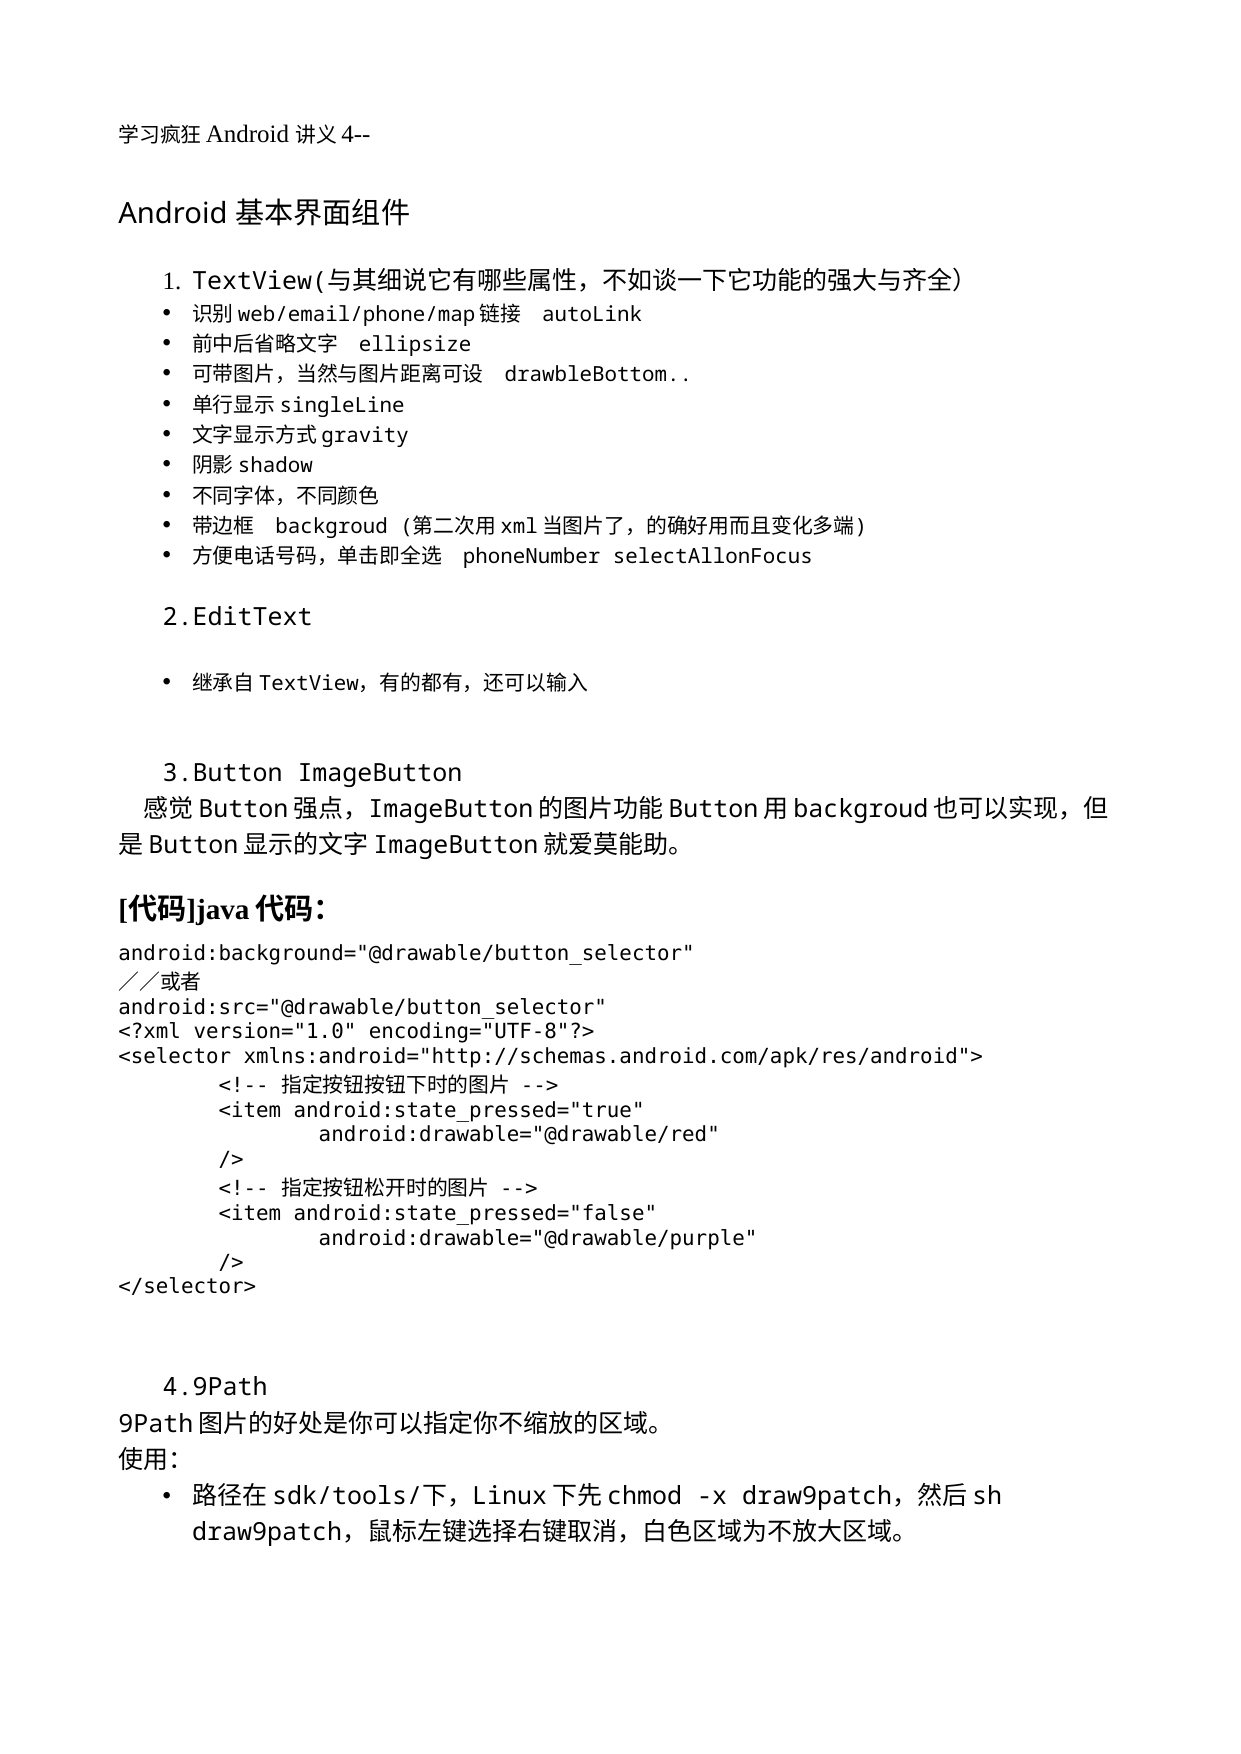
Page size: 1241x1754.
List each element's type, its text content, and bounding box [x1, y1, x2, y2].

text <?xml version="1.0" encoding="UTF-8"?> [118, 1019, 1122, 1044]
list 带边框 backgroud (第二次用xml当图片了，的确好用而且变化多端) [162, 509, 1122, 539]
text 学习疯狂Android 讲义4-- [118, 118, 1122, 148]
text <item android:state_pressed="true" [118, 1098, 1122, 1122]
subtitle [代码]java代码： [118, 886, 1122, 928]
list 识别web/email/phone/map链接 autoLink [162, 297, 1122, 327]
list 不同字体，不同颜色 [162, 479, 1122, 509]
text android:src="@drawable/button_selector" [118, 995, 1122, 1019]
text android:drawable="@drawable/purple" [118, 1226, 1122, 1250]
text ／／或者 [118, 965, 1122, 995]
text /> [118, 1250, 1122, 1274]
text android:drawable="@drawable/red" [118, 1122, 1122, 1147]
list 单行显示singleLine [162, 388, 1122, 418]
text <item android:state_pressed="false" [118, 1201, 1122, 1226]
text android:background="@drawable/button_selector" [118, 941, 1122, 965]
list Button ImageButton [162, 754, 1122, 788]
list 继承自TextView，有的都有，还可以输入 [162, 667, 1122, 697]
text <!-- 指定按钮松开时的图片 --> [118, 1171, 1122, 1201]
text 使用： [118, 1439, 1122, 1476]
text /> [118, 1147, 1122, 1171]
text <selector xmlns:android="http://schemas.android.com/apk/res/android"> [118, 1044, 1122, 1068]
text </selector> [118, 1274, 1122, 1298]
list 阴影shadow [162, 448, 1122, 479]
text 感觉Button强点，ImageButton的图片功能Button用backgroud也可以实现，但是Button显示的文字ImageButton就爱莫能助。 [118, 788, 1122, 861]
list 路径在sdk/tools/下，Linux下先chmod -x draw9patch，然后sh draw9patch，鼠标左键选择右键取消，白色区域为不放大区域。 [162, 1476, 1122, 1548]
text <!-- 指定按钮按钮下时的图片 --> [118, 1068, 1122, 1098]
list TextView(与其细说它有哪些属性，不如谈一下它功能的强大与齐全） [162, 261, 1122, 297]
list 9Path [162, 1369, 1122, 1403]
text 9Path图片的好处是你可以指定你不缩放的区域。 [118, 1403, 1122, 1439]
list 文字显示方式gravity [162, 418, 1122, 448]
text Android 基本界面组件 [118, 189, 1122, 232]
list 可带图片，当然与图片距离可设 drawbleBottom.. [162, 358, 1122, 388]
list EditText [162, 598, 1122, 632]
list 方便电话号码，单击即全选 phoneNumber selectAllonFocus [162, 539, 1122, 570]
list 前中后省略文字 ellipsize [162, 327, 1122, 358]
